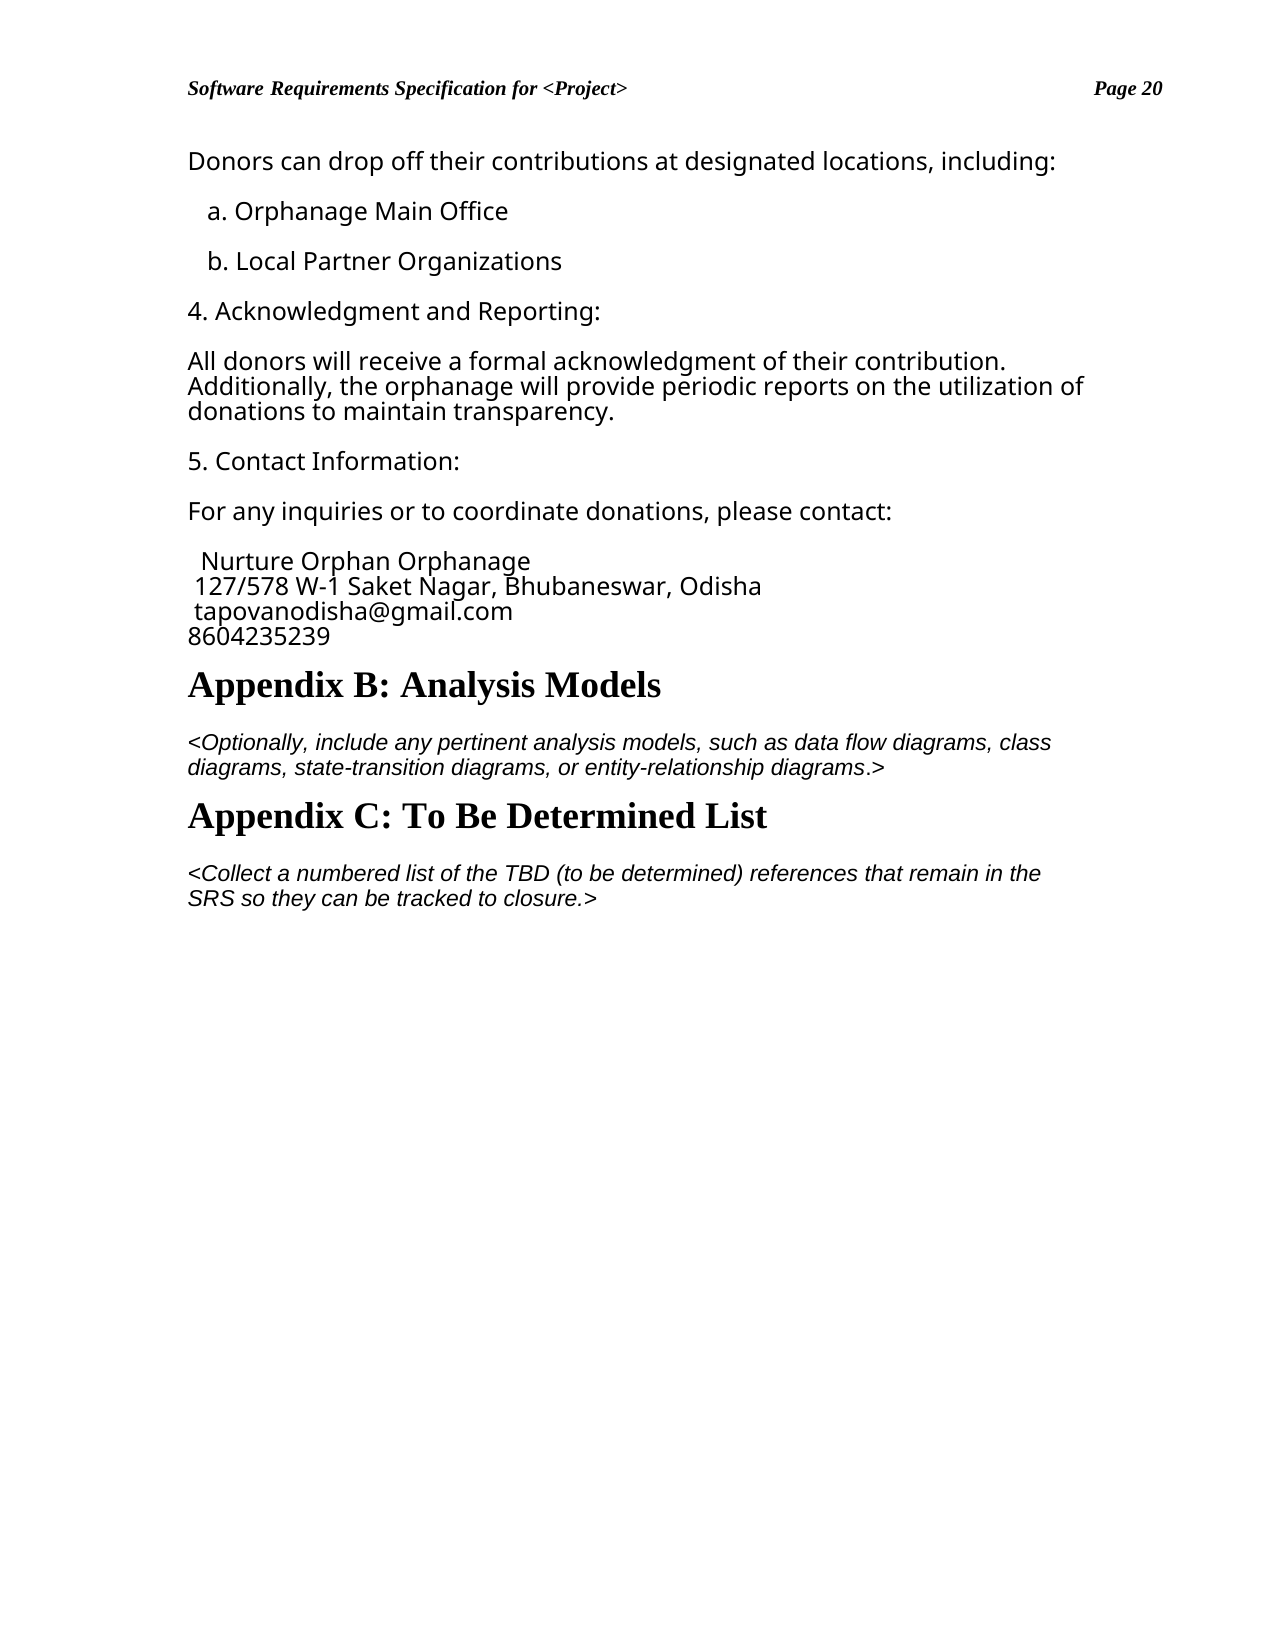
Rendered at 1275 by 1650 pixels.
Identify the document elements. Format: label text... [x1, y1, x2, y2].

text <Collect a numbered list of the TBD (to be determined) references that remain in the SRS so they can be tracked to closure.> [187, 861, 1087, 911]
text Appendix B: Analysis Models [187, 662, 1087, 706]
text Donors can drop off their contributions at designated locations, including: a. Orphanage Main Office b. Local Partner Organizations 4. Acknowledgment and Reporting: All donors will receive a formal acknowledgment of their contribution. Additionally, the orphanage will provide periodic reports on the utilization of donations to maintain transparency. 5. Contact Information: For any inquiries or to coordinate donations, please contact: Nurture Orphan Orphanage 127/578 W-1 Saket Nagar, Bhubaneswar, Odisha tapovanodisha@gmail.com 8604235239 [187, 150, 1087, 650]
text Appendix C: To Be Determined List [187, 793, 1087, 836]
text <Optionally, include any pertinent analysis models, such as data flow diagrams, class diagrams, state-transition diagrams, or entity-relationship diagrams.> [187, 731, 1087, 781]
